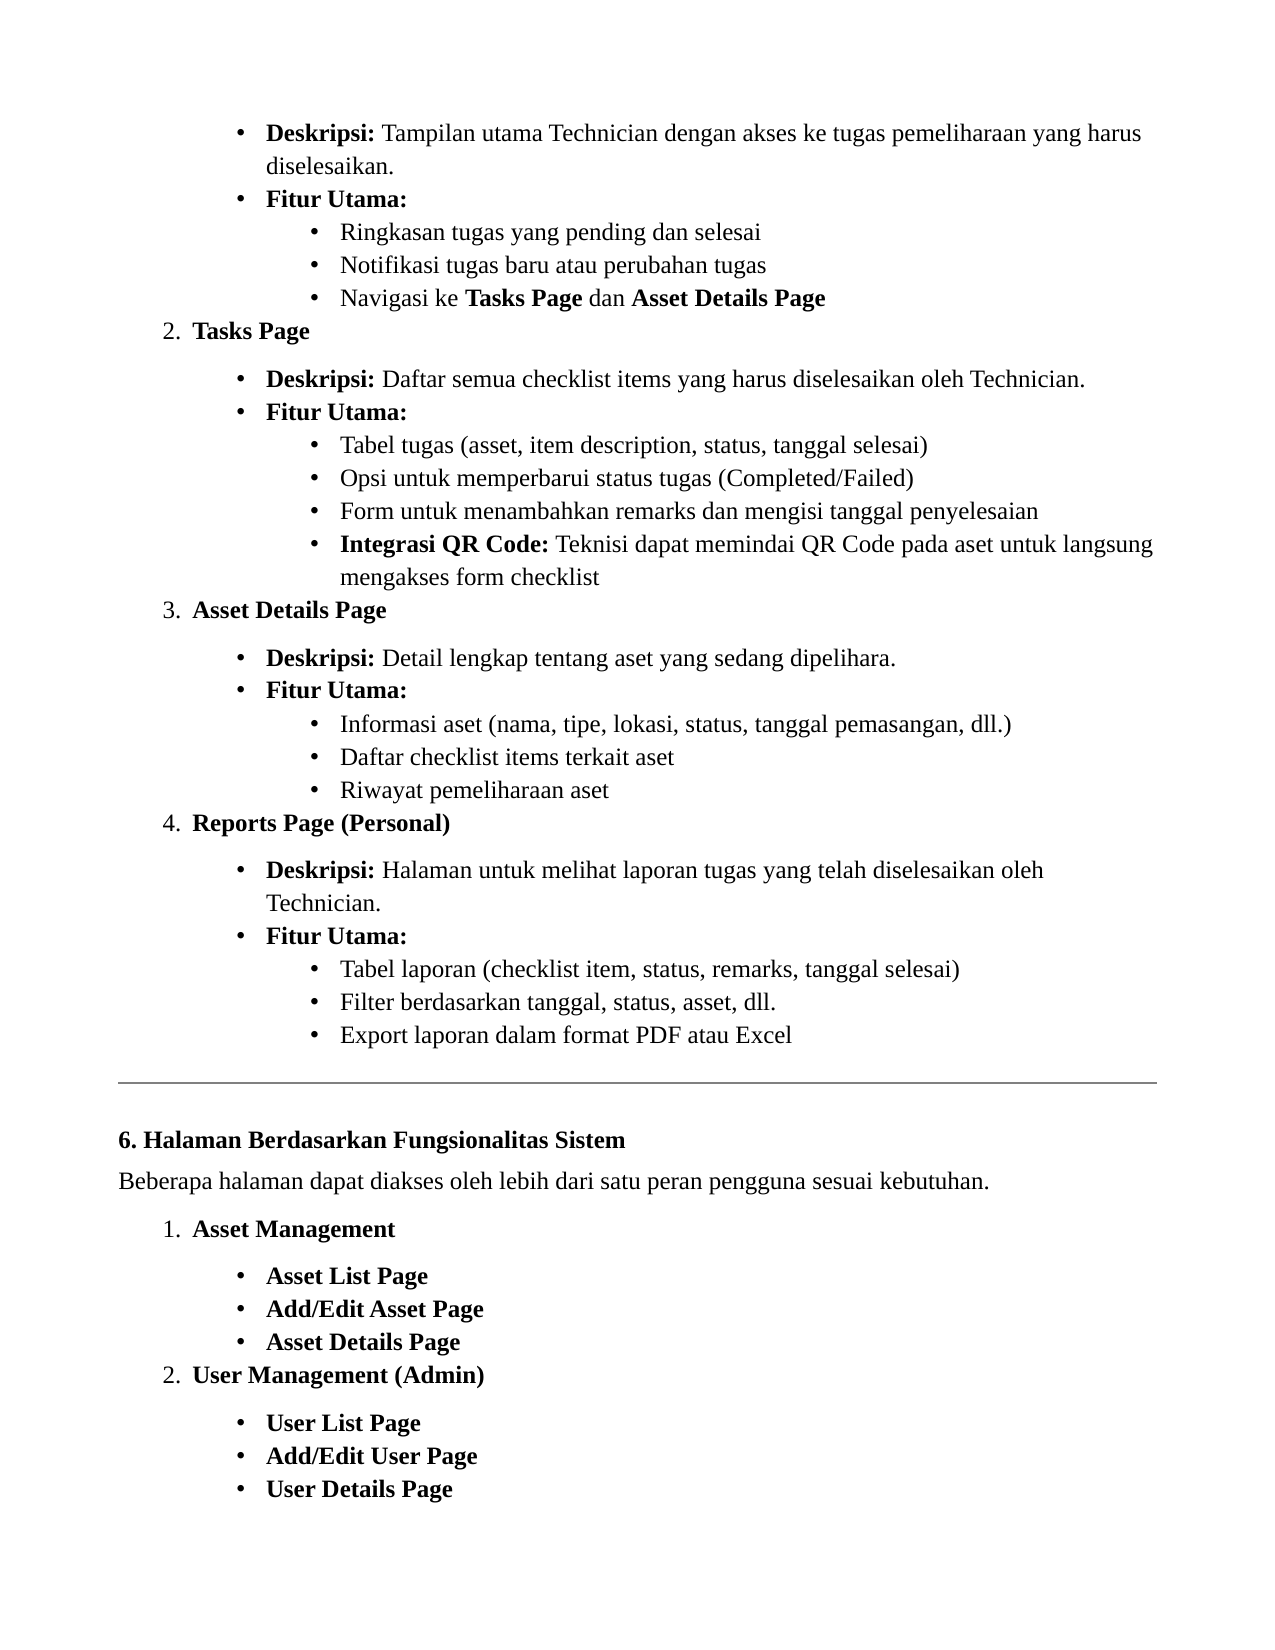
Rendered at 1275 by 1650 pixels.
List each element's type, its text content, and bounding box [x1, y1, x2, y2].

list Ringkasan tugas yang pending dan selesai [310, 217, 1157, 246]
list User Management (Admin) [162, 1360, 1157, 1389]
list Asset Management [162, 1214, 1157, 1242]
list Fitur Utama: [236, 921, 1157, 950]
list Form untuk menambahkan remarks dan mengisi tanggal penyelesaian [310, 496, 1157, 525]
list Export laporan dalam format PDF atau Excel [310, 1020, 1157, 1049]
list Deskripsi: Halaman untuk melihat laporan tugas yang telah diselesaikan oleh Technician. [236, 855, 1157, 917]
list Fitur Utama: [236, 676, 1157, 704]
list Notifikasi tugas baru atau perubahan tugas [310, 250, 1157, 279]
list Deskripsi: Daftar semua checklist items yang harus diselesaikan oleh Technician. [236, 364, 1157, 393]
list Add/Edit User Page [236, 1441, 1157, 1470]
subtitle 6. Halaman Berdasarkan Fungsionalitas Sistem [118, 1125, 1157, 1153]
list Tabel laporan (checklist item, status, remarks, tanggal selesai) [310, 954, 1157, 983]
list User List Page [236, 1408, 1157, 1437]
list Tabel tugas (asset, item description, status, tanggal selesai) [310, 430, 1157, 459]
list Add/Edit Asset Page [236, 1294, 1157, 1323]
list Navigasi ke Tasks Page dan Asset Details Page [310, 283, 1157, 312]
list Asset Details Page [162, 595, 1157, 624]
list Daftar checklist items terkait aset [310, 742, 1157, 770]
list Informasi aset (nama, tipe, lokasi, status, tanggal pemasangan, dll.) [310, 709, 1157, 737]
list Asset Details Page [236, 1327, 1157, 1356]
list Filter berdasarkan tanggal, status, asset, dll. [310, 987, 1157, 1016]
list Fitur Utama: [236, 184, 1157, 213]
list Reports Page (Personal) [162, 808, 1157, 836]
list Riwayat pemeliharaan aset [310, 775, 1157, 803]
list User Details Page [236, 1474, 1157, 1503]
list Deskripsi: Tampilan utama Technician dengan akses ke tugas pemeliharaan yang harus diselesaikan. [236, 118, 1157, 180]
list Fitur Utama: [236, 397, 1157, 426]
list Asset List Page [236, 1261, 1157, 1290]
list Integrasi QR Code: Teknisi dapat memindai QR Code pada aset untuk langsung mengakses form checklist [310, 529, 1157, 591]
list Deskripsi: Detail lengkap tentang aset yang sedang dipelihara. [236, 643, 1157, 671]
list Opsi untuk memperbarui status tugas (Completed/Failed) [310, 463, 1157, 492]
text Beberapa halaman dapat diakses oleh lebih dari satu peran pengguna sesuai kebutuhan. [118, 1166, 1157, 1195]
list Tasks Page [162, 316, 1157, 345]
